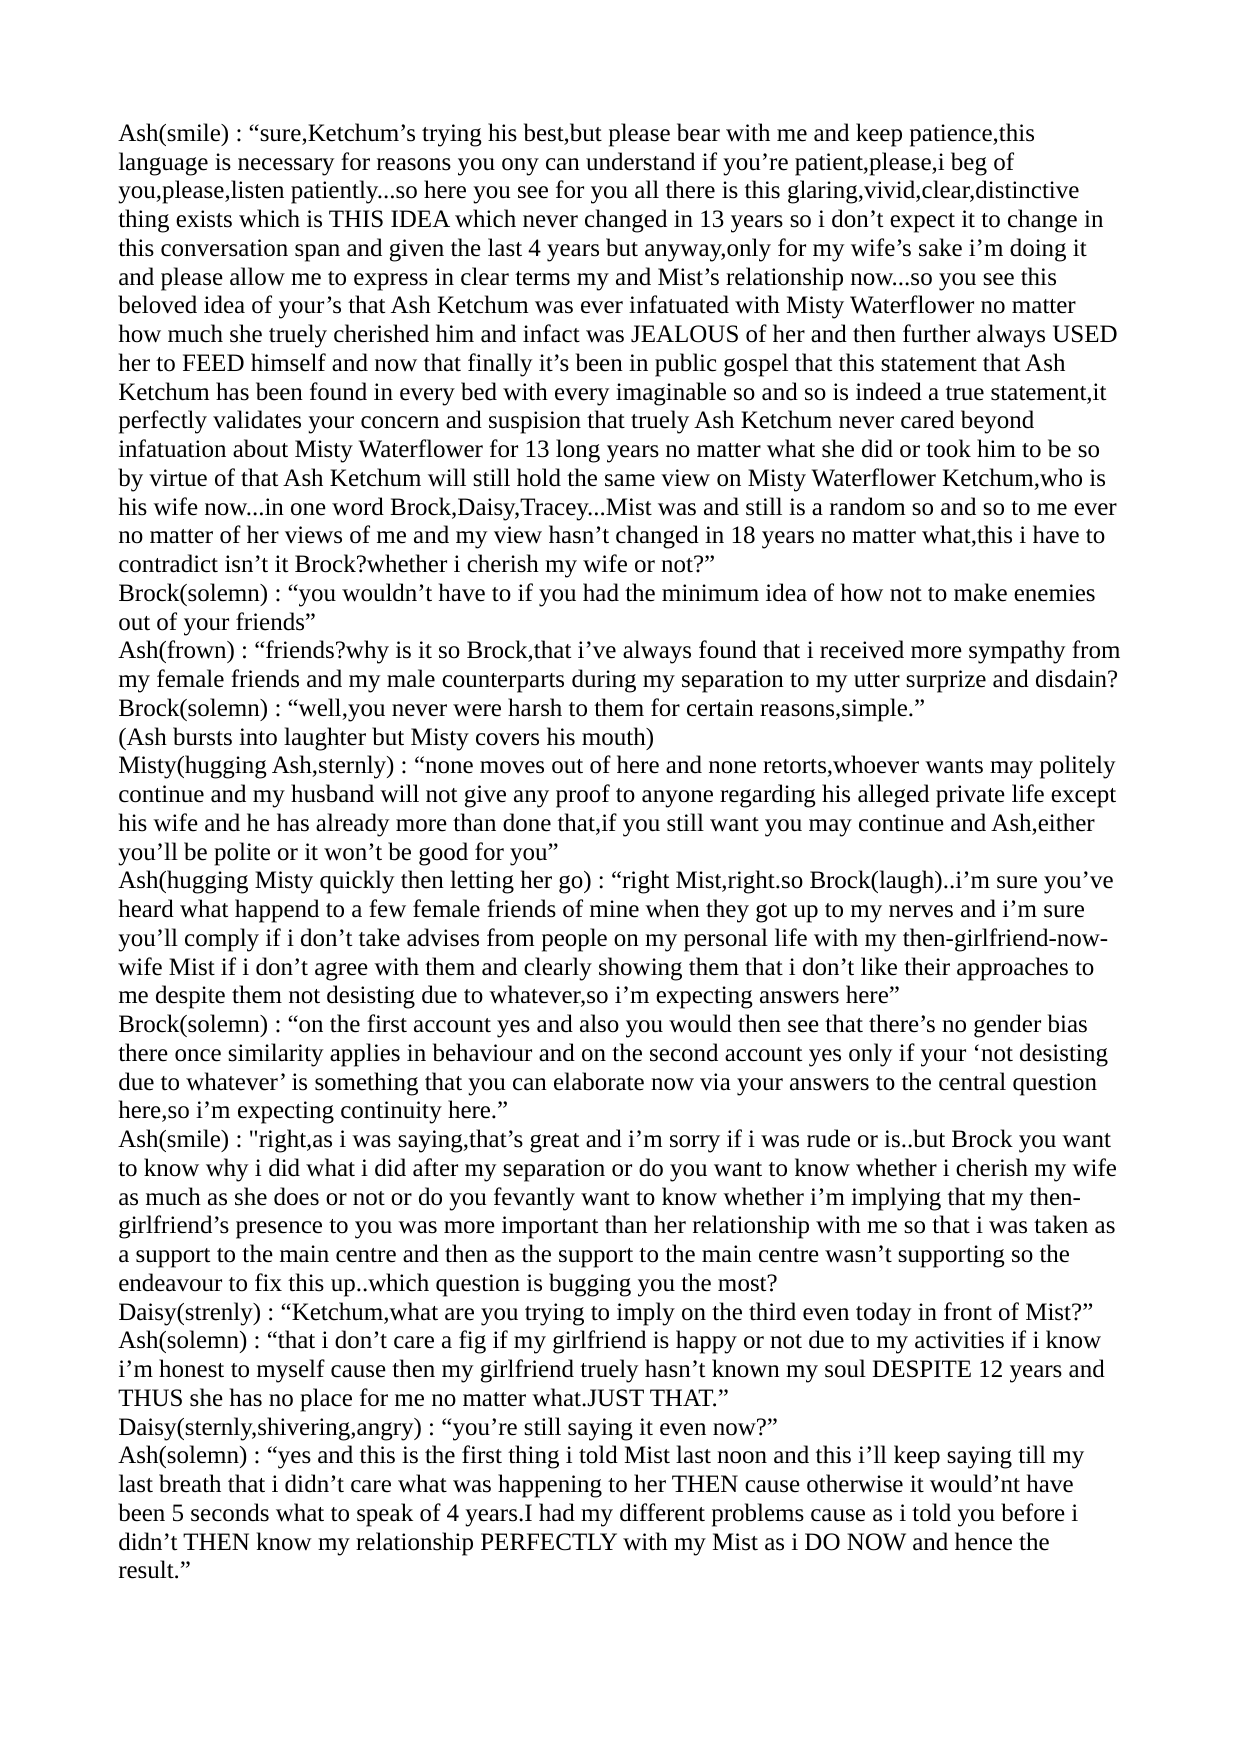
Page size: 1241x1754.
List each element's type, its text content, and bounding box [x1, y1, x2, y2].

text Brock(solemn) : “well,you never were harsh to them for certain reasons,simple.” [118, 693, 1122, 722]
text Daisy(sternly,shivering,angry) : “you’re still saying it even now?” [118, 1412, 1122, 1441]
text Ash(frown) : “friends?why is it so Brock,that i’ve always found that i received more sympathy from my female friends and my male counterparts during my separation to my utter surprize and disdain? [118, 636, 1122, 693]
text Ash(smile) : "right,as i was saying,that’s great and i’m sorry if i was rude or is..but Brock you want to know why i did what i did after my separation or do you want to know whether i cherish my wife as much as she does or not or do you fevantly want to know whether i’m implying that my then-girlfriend’s presence to you was more important than her relationship with me so that i was taken as a support to the main centre and then as the support to the main centre wasn’t supporting so the endeavour to fix this up..which question is bugging you the most? [118, 1124, 1122, 1297]
text Ash(hugging Misty quickly then letting her go) : “right Mist,right.so Brock(laugh)..i’m sure you’ve heard what happend to a few female friends of mine when they got up to my nerves and i’m sure you’ll comply if i don’t take advises from people on my personal life with my then-girlfriend-now-wife Mist if i don’t agree with them and clearly showing them that i don’t like their approaches to me despite them not desisting due to whatever,so i’m expecting answers here” [118, 866, 1122, 1009]
text Ash(solemn) : “that i don’t care a fig if my girlfriend is happy or not due to my activities if i know i’m honest to myself cause then my girlfriend truely hasn’t known my soul DESPITE 12 years and THUS she has no place for me no matter what.JUST THAT.” [118, 1326, 1122, 1412]
text Misty(hugging Ash,sternly) : “none moves out of here and none retorts,whoever wants may politely continue and my husband will not give any proof to anyone regarding his alleged private life except his wife and he has already more than done that,if you still want you may continue and Ash,either you’ll be polite or it won’t be good for you” [118, 751, 1122, 866]
text Brock(solemn) : “on the first account yes and also you would then see that there’s no gender bias there once similarity applies in behaviour and on the second account yes only if your ‘not desisting due to whatever’ is something that you can elaborate now via your answers to the central question here,so i’m expecting continuity here.” [118, 1009, 1122, 1124]
text Brock(solemn) : “you wouldn’t have to if you had the minimum idea of how not to make enemies out of your friends” [118, 578, 1122, 636]
text Ash(solemn) : “yes and this is the first thing i told Mist last noon and this i’ll keep saying till my last breath that i didn’t care what was happening to her THEN cause otherwise it would’nt have been 5 seconds what to speak of 4 years.I had my different problems cause as i told you before i didn’t THEN know my relationship PERFECTLY with my Mist as i DO NOW and hence the result.” [118, 1441, 1122, 1584]
text (Ash bursts into laughter but Misty covers his mouth) [118, 722, 1122, 751]
text Daisy(strenly) : “Ketchum,what are you trying to imply on the third even today in front of Mist?” [118, 1297, 1122, 1326]
text Ash(smile) : “sure,Ketchum’s trying his best,but please bear with me and keep patience,this language is necessary for reasons you ony can understand if you’re patient,please,i beg of you,please,listen patiently...so here you see for you all there is this glaring,vivid,clear,distinctive thing exists which is THIS IDEA which never changed in 13 years so i don’t expect it to change in this conversation span and given the last 4 years but anyway,only for my wife’s sake i’m doing it and please allow me to express in clear terms my and Mist’s relationship now...so you see this beloved idea of your’s that Ash Ketchum was ever infatuated with Misty Waterflower no matter how much she truely cherished him and infact was JEALOUS of her and then further always USED her to FEED himself and now that finally it’s been in public gospel that this statement that Ash Ketchum has been found in every bed with every imaginable so and so is indeed a true statement,it perfectly validates your concern and suspision that truely Ash Ketchum never cared beyond infatuation about Misty Waterflower for 13 long years no matter what she did or took him to be so by virtue of that Ash Ketchum will still hold the same view on Misty Waterflower Ketchum,who is his wife now...in one word Brock,Daisy,Tracey...Mist was and still is a random so and so to me ever no matter of her views of me and my view hasn’t changed in 18 years no matter what,this i have to contradict isn’t it Brock?whether i cherish my wife or not?” [118, 118, 1122, 578]
